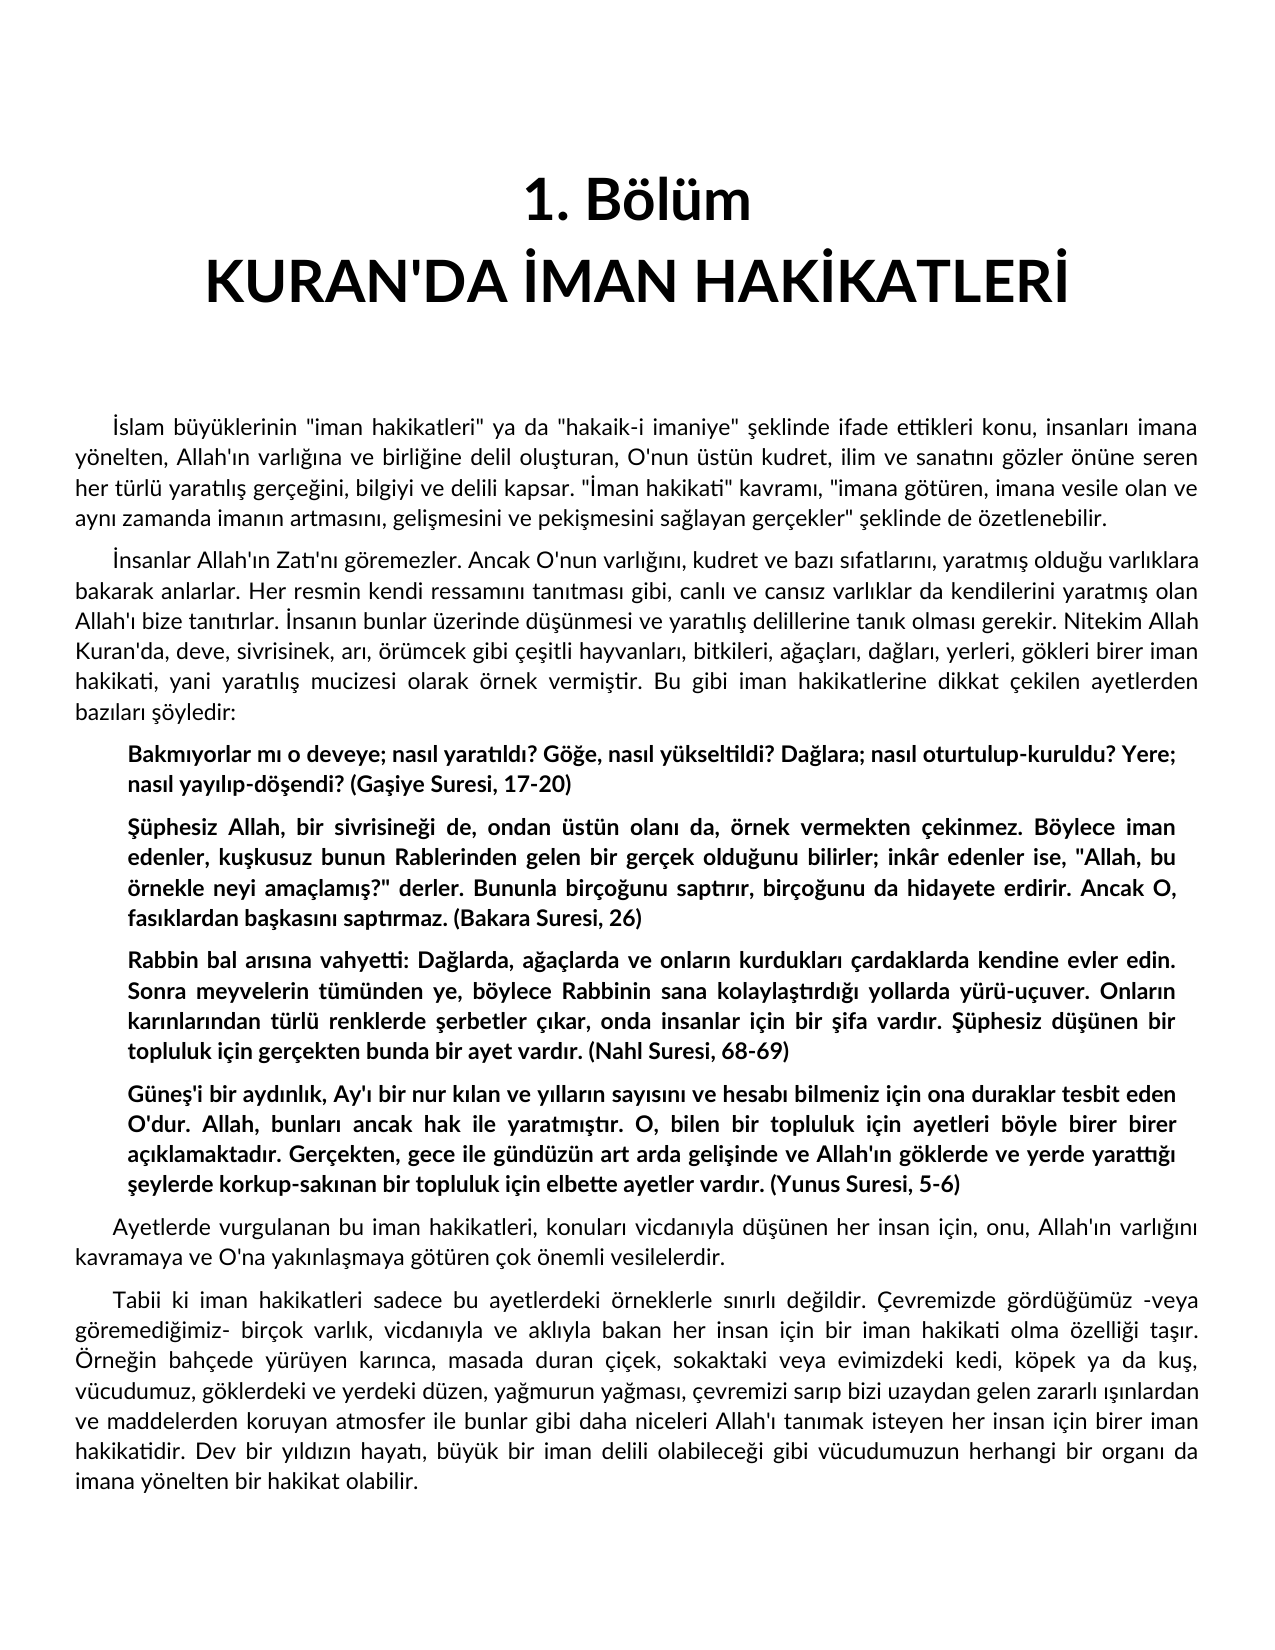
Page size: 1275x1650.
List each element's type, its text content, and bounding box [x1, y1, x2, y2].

text Şüphesiz Allah, bir sivrisineği de, ondan üstün olanı da, örnek vermekten çekinmez. Böylece iman edenler, kuşkusuz bunun Rablerinden gelen bir gerçek olduğunu bilirler; inkâr edenler ise, "Allah, bu örnekle neyi amaçlamış?" derler. Bununla birçoğunu saptırır, birçoğunu da hidayete erdirir. Ancak O, fasıklardan başkasını saptırmaz. (Bakara Suresi, 26) [127, 813, 1177, 931]
text Güneş'i bir aydınlık, Ay'ı bir nur kılan ve yılların sayısını ve hesabı bilmeniz için ona duraklar tesbit eden O'dur. Allah, bunları ancak hak ile yaratmıştır. O, bilen bir topluluk için ayetleri böyle birer birer açıklamaktadır. Gerçekten, gece ile gündüzün art arda gelişinde ve Allah'ın göklerde ve yerde yarattığı şeylerde korkup-sakınan bir topluluk için elbette ayetler vardır. (Yunus Suresi, 5-6) [127, 1079, 1177, 1198]
text İnsanlar Allah'ın Zatı'nı göremezler. Ancak O'nun varlığını, kudret ve bazı sıfatlarını, yaratmış olduğu varlıklara bakarak anlarlar. Her resmin kendi ressamını tanıtması gibi, canlı ve cansız varlıklar da kendilerini yaratmış olan Allah'ı bize tanıtırlar. İnsanın bunlar üzerinde düşünmesi ve yaratılış delillerine tanık olması gerekir. Nitekim Allah Kuran'da, deve, sivrisinek, arı, örümcek gibi çeşitli hayvanları, bitkileri, ağaçları, dağları, yerleri, gökleri birer iman hakikati, yani yaratılış mucizesi olarak örnek vermiştir. Bu gibi iman hakikatlerine dikkat çekilen ayetlerden bazıları şöyledir: [75, 546, 1200, 725]
subtitle 1. Bölüm [75, 162, 1200, 232]
text Bakmıyorlar mı o deveye; nasıl yaratıldı? Göğe, nasıl yükseltildi? Dağlara; nasıl oturtulup-kuruldu? Yere; nasıl yayılıp-döşendi? (Gaşiye Suresi, 17-20) [127, 740, 1177, 798]
text Ayetlerde vurgulanan bu iman hakikatleri, konuları vicdanıyla düşünen her insan için, onu, Allah'ın varlığını kavramaya ve O'na yakınlaşmaya götüren çok önemli vesilelerdir. [75, 1213, 1200, 1271]
text Tabii ki iman hakikatleri sadece bu ayetlerdeki örneklerle sınırlı değildir. Çevremizde gördüğümüz -veya göremediğimiz- birçok varlık, vicdanıyla ve aklıyla bakan her insan için bir iman hakikati olma özelliği taşır. Örneğin bahçede yürüyen karınca, masada duran çiçek, sokaktaki veya evimizdeki kedi, köpek ya da kuş, vücudumuz, göklerdeki ve yerdeki düzen, yağmurun yağması, çevremizi sarıp bizi uzaydan gelen zararlı ışınlardan ve maddelerden koruyan atmosfer ile bunlar gibi daha niceleri Allah'ı tanımak isteyen her insan için birer iman hakikatidir. Dev bir yıldızın hayatı, büyük bir iman delili olabileceği gibi vücudumuzun herhangi bir organı da imana yönelten bir hakikat olabilir. [75, 1286, 1200, 1494]
text Rabbin bal arısına vahyetti: Dağlarda, ağaçlarda ve onların kurdukları çardaklarda kendine evler edin. Sonra meyvelerin tümünden ye, böylece Rabbinin sana kolaylaştırdığı yollarda yürü-uçuver. Onların karınlarından türlü renklerde şerbetler çıkar, onda insanlar için bir şifa vardır. Şüphesiz düşünen bir topluluk için gerçekten bunda bir ayet vardır. (Nahl Suresi, 68-69) [127, 946, 1177, 1064]
text İslam büyüklerinin "iman hakikatleri" ya da "hakaik-i imaniye" şeklinde ifade ettikleri konu, insanları imana yönelten, Allah'ın varlığına ve birliğine delil oluşturan, O'nun üstün kudret, ilim ve sanatını gözler önüne seren her türlü yaratılış gerçeğini, bilgiyi ve delili kapsar. "İman hakikati" kavramı, "imana götüren, imana vesile olan ve aynı zamanda imanın artmasını, gelişmesini ve pekişmesini sağlayan gerçekler" şeklinde de özetlenebilir. [75, 413, 1200, 531]
subtitle KURAN'DA İMAN HAKİKATLERİ [75, 245, 1200, 315]
